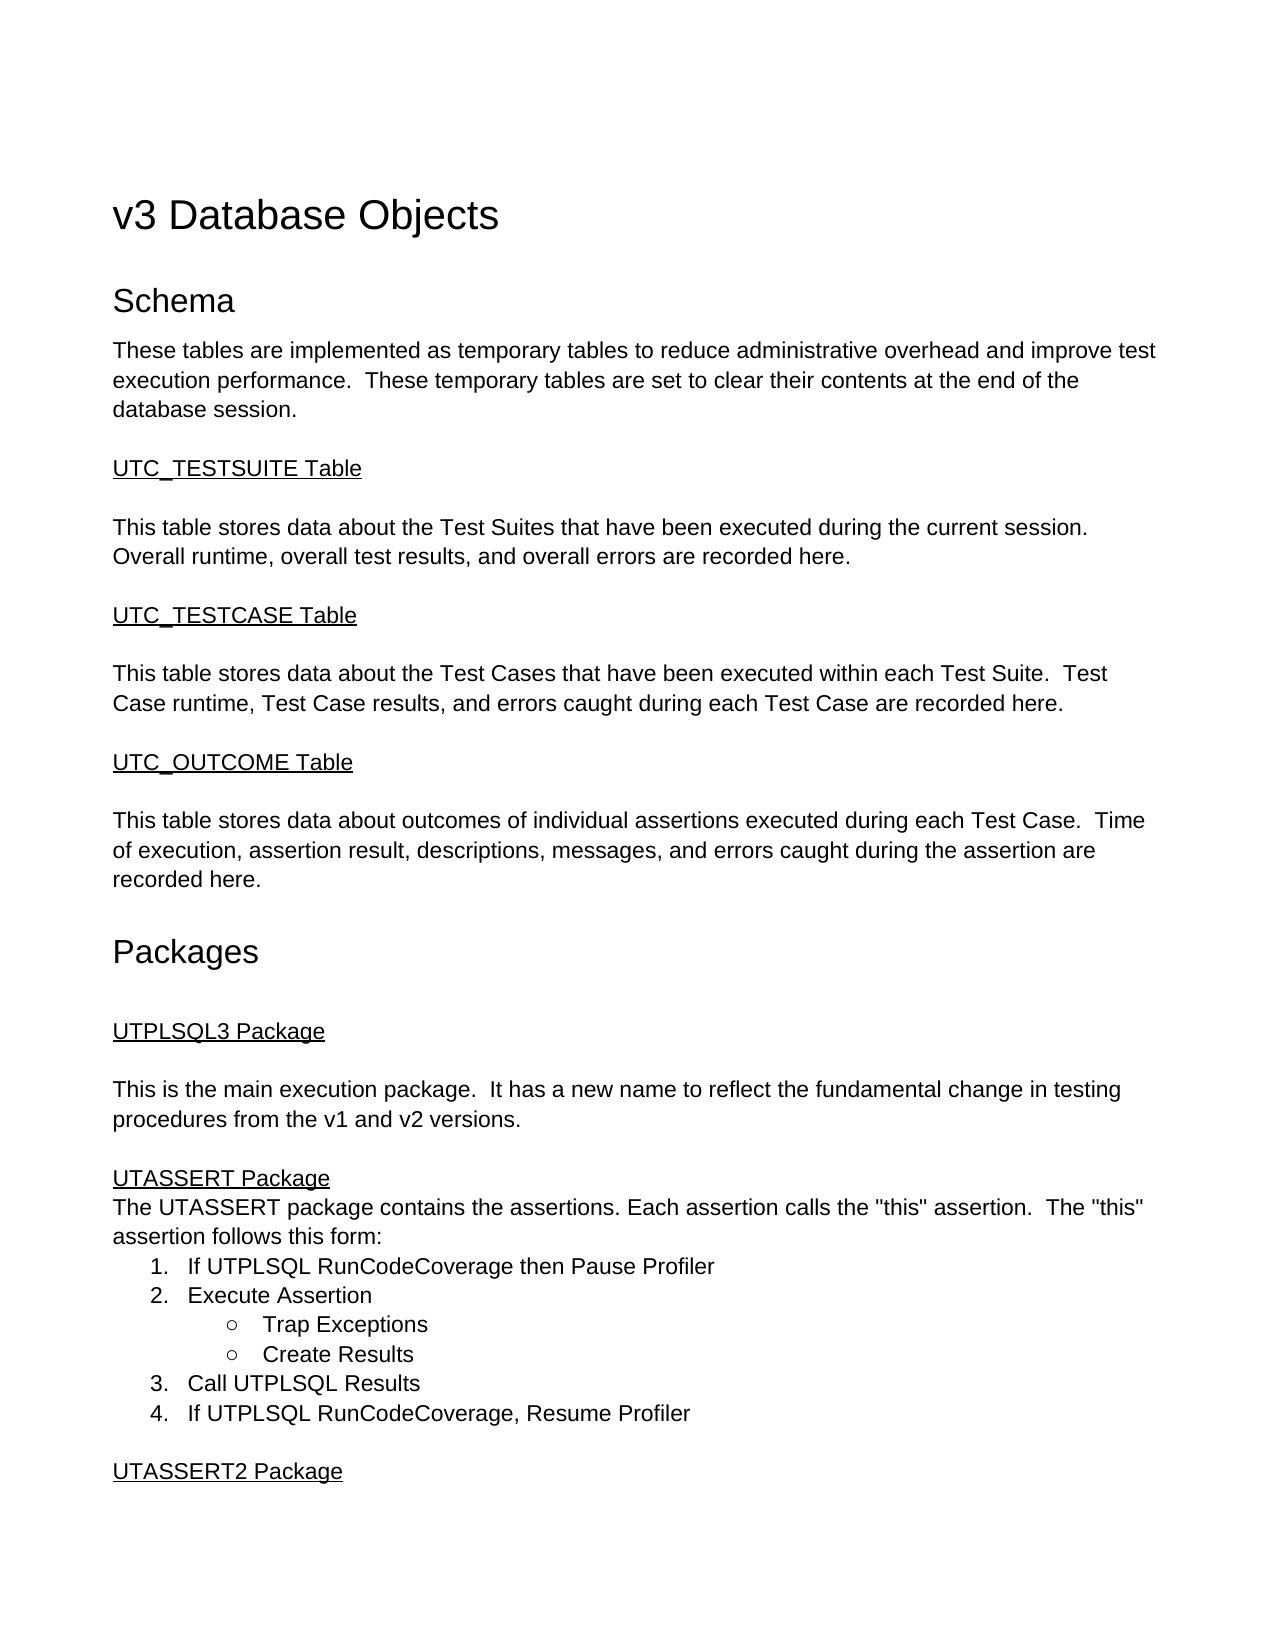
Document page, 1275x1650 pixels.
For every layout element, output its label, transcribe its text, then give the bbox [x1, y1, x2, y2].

text The UTASSERT package contains the assertions. Each assertion calls the "this" assertion. The "this" assertion follows this form: [112, 1194, 1162, 1249]
text These tables are implemented as temporary tables to reduce administrative overhead and improve test execution performance. These temporary tables are set to clear their contents at the end of the database session. [112, 338, 1162, 422]
subtitle Packages [112, 934, 1162, 971]
list Trap Exceptions [225, 1312, 1162, 1338]
text UTC_TESTSUITE Table [112, 456, 1162, 481]
text UTASSERT2 Package [112, 1459, 1162, 1484]
list Execute Assertion [150, 1283, 1162, 1308]
list Call UTPLSQL Results [150, 1371, 1162, 1396]
text UTASSERT Package [112, 1165, 1162, 1191]
list Create Results [225, 1341, 1162, 1367]
text This is the main execution package. It has a new name to reflect the fundamental change in testing procedures from the v1 and v2 versions. [112, 1077, 1162, 1132]
subtitle Schema [112, 283, 1162, 320]
text This table stores data about outcomes of individual assertions executed during each Test Case. Time of execution, assertion result, descriptions, messages, and errors caught during the assertion are recorded here. [112, 808, 1162, 892]
text This table stores data about the Test Cases that have been executed within each Test Suite. Test Case runtime, Test Case results, and errors caught during each Test Case are recorded here. [112, 661, 1162, 716]
subtitle v3 Database Objects [112, 192, 1162, 238]
text UTC_OUTCOME Table [112, 749, 1162, 775]
text UTC_TESTCASE Table [112, 602, 1162, 628]
text This table stores data about the Test Suites that have been executed during the current session. Overall runtime, overall test results, and overall errors are recorded here. [112, 514, 1162, 569]
text UTPLSQL3 Package [112, 1018, 1162, 1044]
list If UTPLSQL RunCodeCoverage then Pause Profiler [150, 1253, 1162, 1279]
list If UTPLSQL RunCodeCoverage, Resume Profiler [150, 1400, 1162, 1426]
